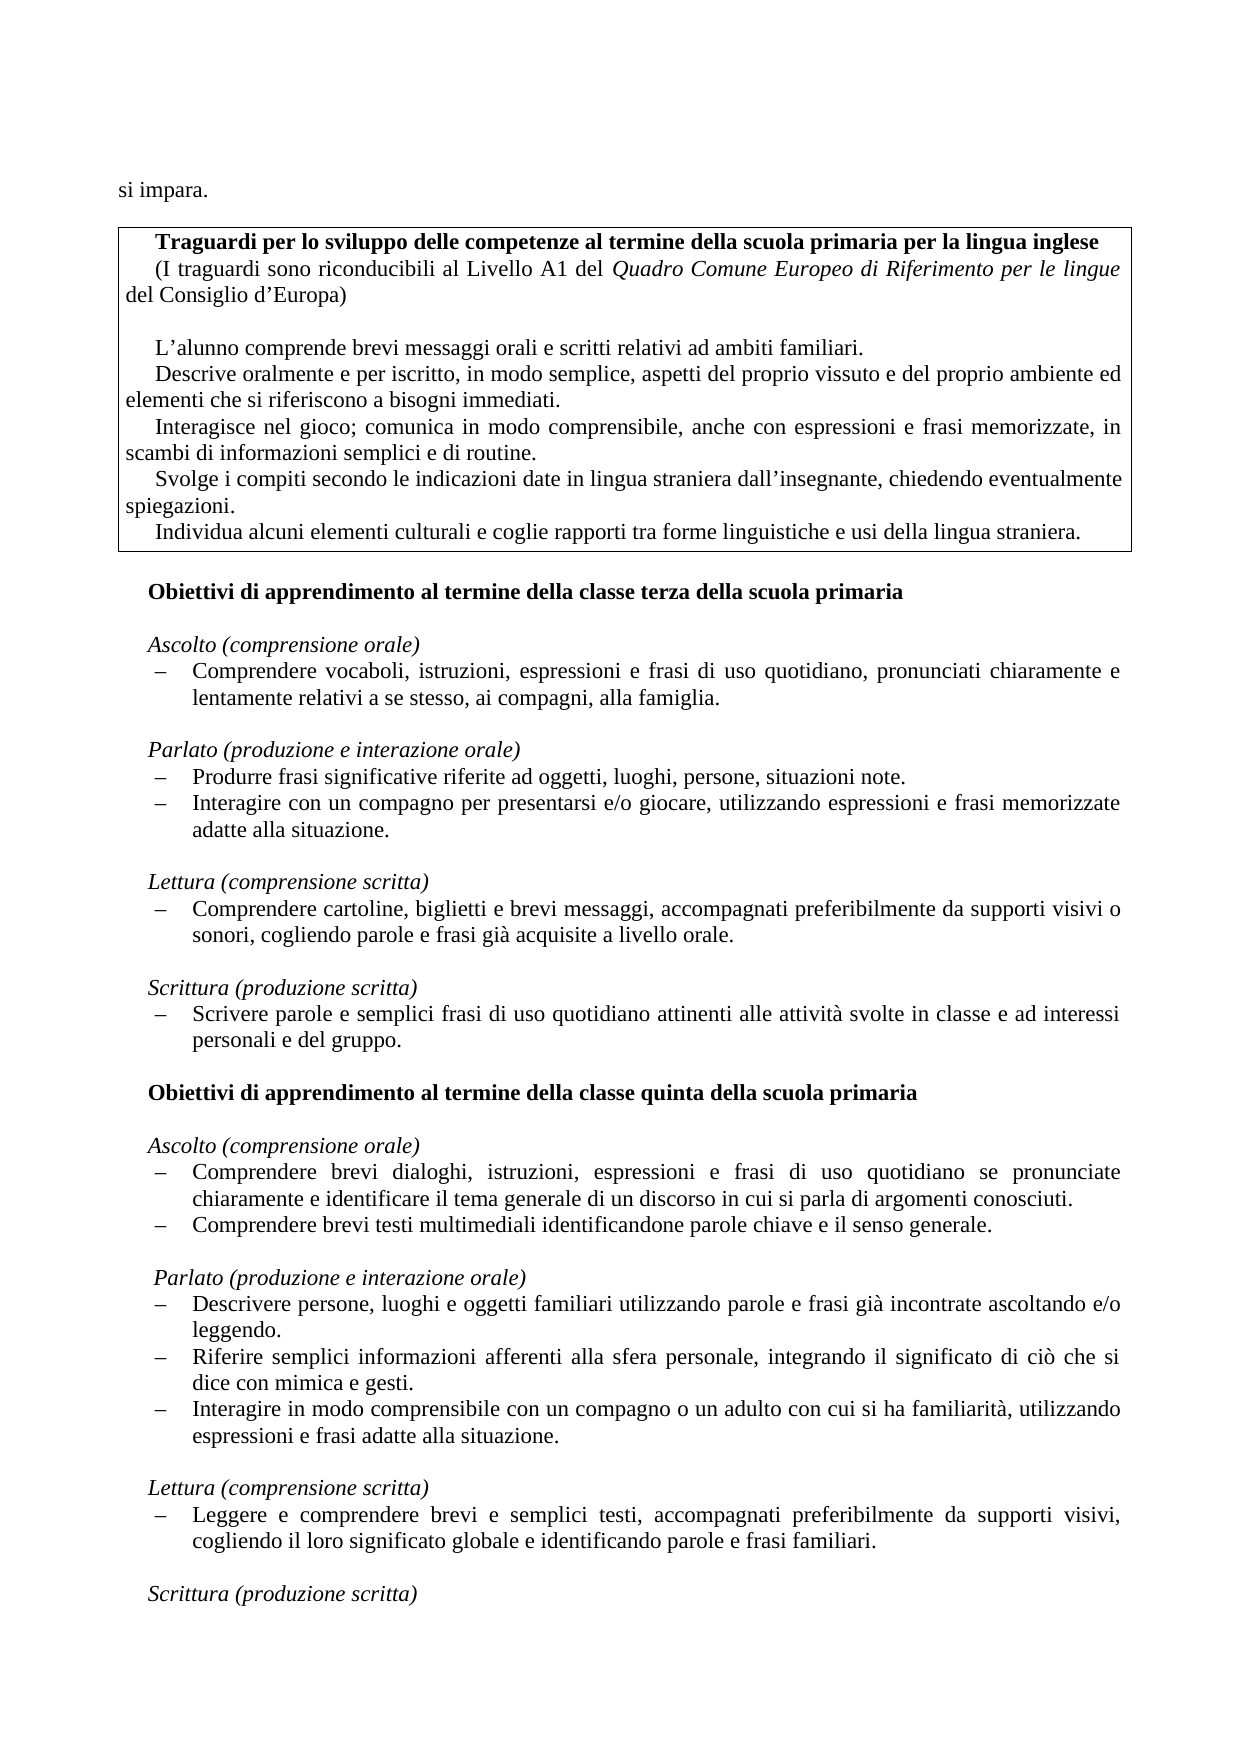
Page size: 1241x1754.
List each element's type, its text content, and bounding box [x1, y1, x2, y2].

text Parlato (produzione e interazione orale) [118, 737, 1122, 763]
list Interagire con un compagno per presentarsi e/o giocare, utilizzando espressioni e frasi memorizzate adatte alla situazione. [154, 789, 1122, 842]
text Parlato (produzione e interazione orale) [118, 1264, 1122, 1290]
text si impara. [118, 176, 1122, 203]
text Scrittura (produzione scritta) [118, 974, 1122, 1000]
list Comprendere cartoline, biglietti e brevi messaggi, accompagnati preferibilmente da supporti visivi o sonori, cogliendo parole e frasi già acquisite a livello orale. [154, 895, 1122, 947]
list Comprendere brevi dialoghi, istruzioni, espressioni e frasi di uso quotidiano se pronunciate chiaramente e identificare il tema generale di un discorso in cui si parla di argomenti conosciuti. [154, 1158, 1122, 1211]
list Riferire semplici informazioni afferenti alla sfera personale, integrando il significato di ciò che si dice con mimica e gesti. [154, 1343, 1122, 1395]
list Comprendere brevi testi multimediali identificandone parole chiave e il senso generale. [154, 1211, 1122, 1237]
text Obiettivi di apprendimento al termine della classe terza della scuola primaria [118, 578, 1122, 605]
table_header Traguardi per lo sviluppo delle competenze al termine della scuola primaria per la lingua inglese (I traguardi sono riconducibili al Livello A1 del Quadro Comune Europeo di Riferimento per le lingue del Consiglio d’Europa) L’alunno comprende brevi messaggi orali e scritti relativi ad ambiti familiari. Descrive oralmente e per iscritto, in modo semplice, aspetti del proprio vissuto e del proprio ambiente ed elementi che si riferiscono a bisogni immediati. Interagisce nel gioco; comunica in modo comprensibile, anche con espressioni e frasi memorizzate, in scambi di informazioni semplici e di routine. Svolge i compiti secondo le indicazioni date in lingua straniera dall’insegnante, chiedendo eventualmente spiegazioni. Individua alcuni elementi culturali e coglie rapporti tra forme linguistiche e usi della lingua straniera. [119, 228, 1131, 551]
text Lettura (comprensione scritta) [118, 868, 1122, 895]
text Ascolto (comprensione orale) [118, 631, 1122, 657]
list Interagire in modo comprensibile con un compagno o un adulto con cui si ha familiarità, utilizzando espressioni e frasi adatte alla situazione. [154, 1395, 1122, 1448]
text Ascolto (comprensione orale) [118, 1132, 1122, 1158]
text Scrittura (produzione scritta) [118, 1580, 1122, 1606]
list Scrivere parole e semplici frasi di uso quotidiano attinenti alle attività svolte in classe e ad interessi personali e del gruppo. [154, 1000, 1122, 1053]
list Leggere e comprendere brevi e semplici testi, accompagnati preferibilmente da supporti visivi, cogliendo il loro significato globale e identificando parole e frasi familiari. [154, 1501, 1122, 1553]
list Descrivere persone, luoghi e oggetti familiari utilizzando parole e frasi già incontrate ascoltando e/o leggendo. [154, 1290, 1122, 1343]
list Produrre frasi significative riferite ad oggetti, luoghi, persone, situazioni note. [154, 763, 1122, 789]
text Obiettivi di apprendimento al termine della classe quinta della scuola primaria [118, 1079, 1122, 1106]
list Comprendere vocaboli, istruzioni, espressioni e frasi di uso quotidiano, pronunciati chiaramente e lentamente relativi a se stesso, ai compagni, alla famiglia. [154, 657, 1122, 710]
text Lettura (comprensione scritta) [118, 1474, 1122, 1501]
